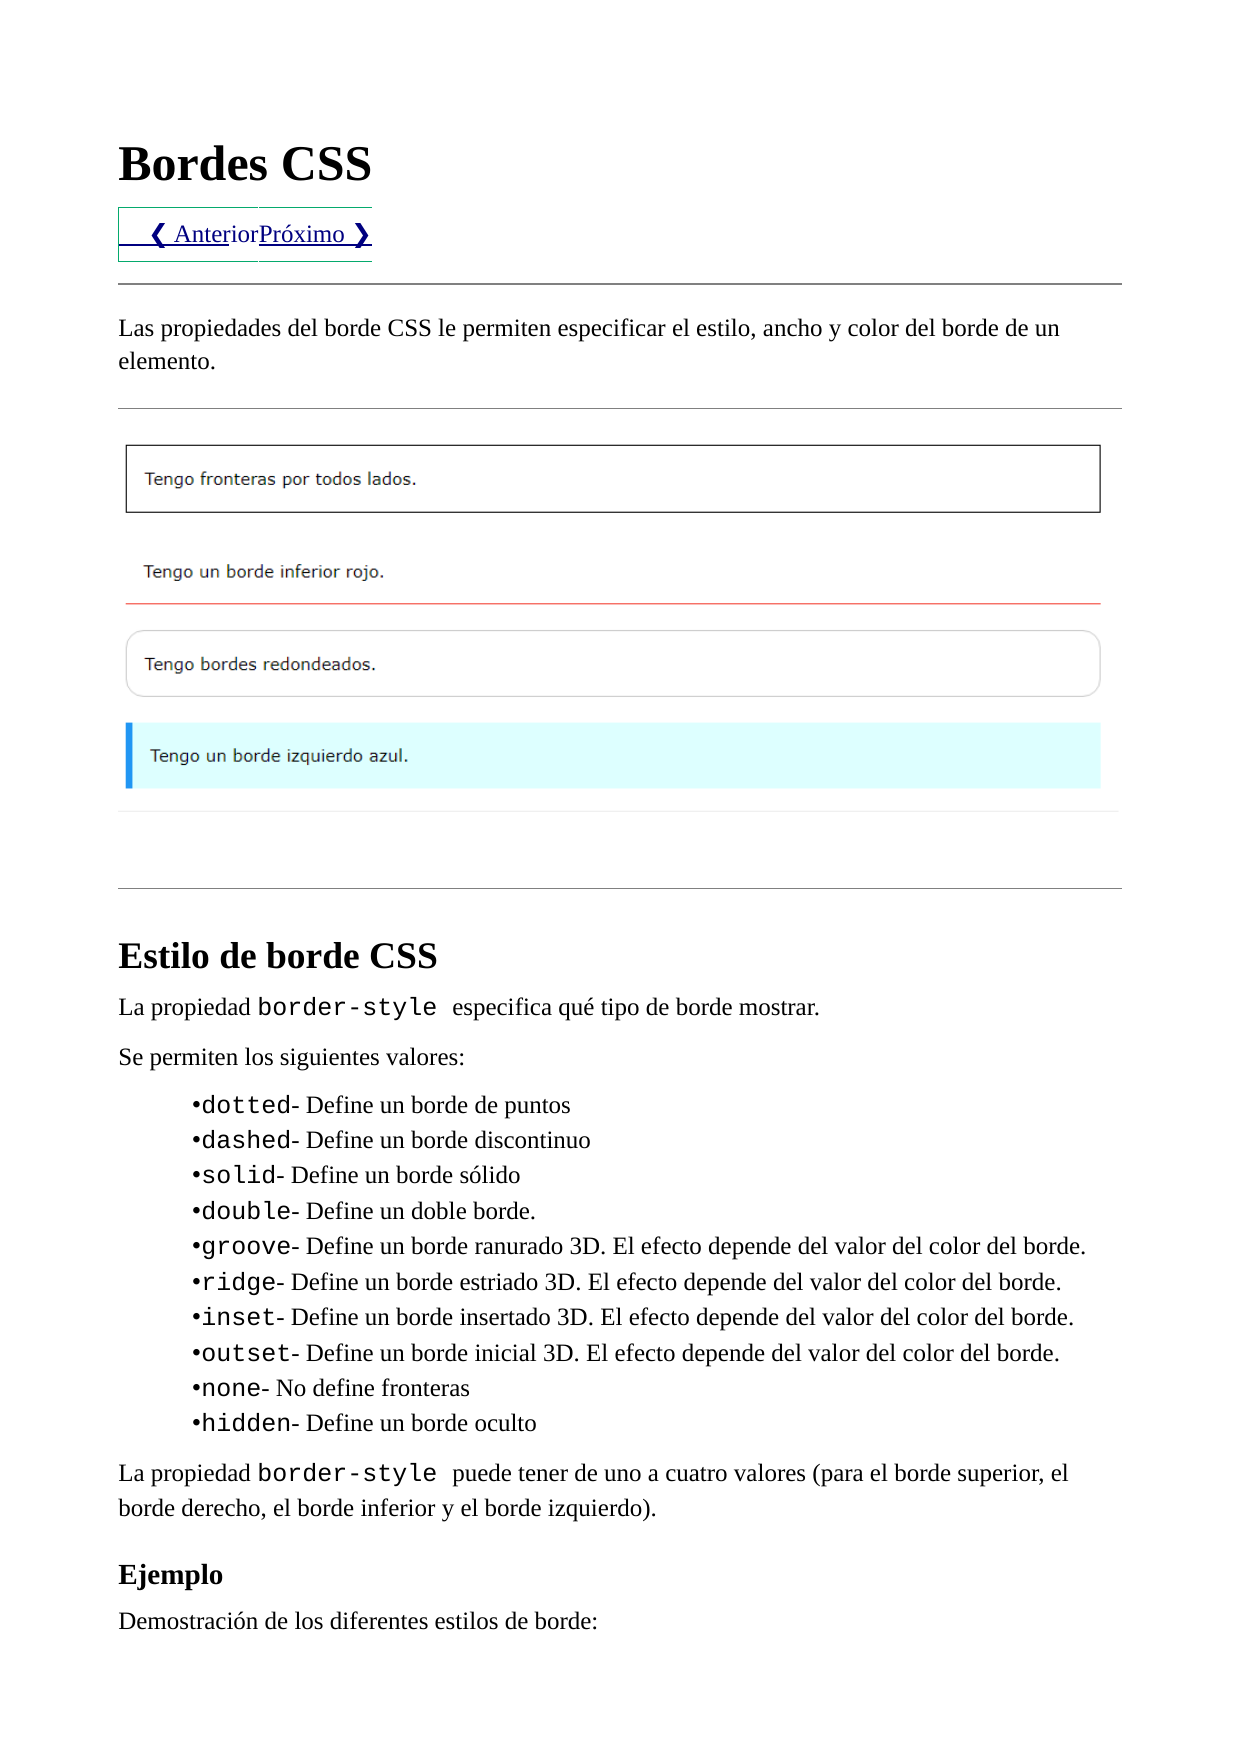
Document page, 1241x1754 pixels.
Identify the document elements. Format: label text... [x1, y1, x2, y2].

subtitle Ejemplo [118, 1557, 1122, 1590]
text ❮ AnteriorPróximo ❯ [119, 207, 1122, 261]
list groove- Define un borde ranurado 3D. El efecto depende del valor del color del borde. [118, 1231, 1122, 1262]
list dotted- Define un borde de puntos [118, 1090, 1122, 1121]
list hidden- Define un borde oculto [118, 1408, 1122, 1439]
list ridge- Define un borde estriado 3D. El efecto depende del valor del color del borde. [118, 1267, 1122, 1298]
list none- No define fronteras [118, 1373, 1122, 1404]
text Se permiten los siguientes valores: [118, 1042, 1122, 1071]
text La propiedad border-style especifica qué tipo de borde mostrar. [118, 992, 1122, 1023]
text La propiedad border-style puede tener de uno a cuatro valores (para el borde superior, el borde derecho, el borde inferior y el borde izquierdo). [118, 1458, 1122, 1522]
text Las propiedades del borde CSS le permiten especificar el estilo, ancho y color del borde de un elemento. [118, 313, 1122, 375]
list solid- Define un borde sólido [118, 1161, 1122, 1191]
subtitle Estilo de borde CSS [118, 933, 1122, 976]
list dashed- Define un borde discontinuo [118, 1125, 1122, 1156]
subtitle Bordes CSS [118, 134, 1122, 191]
text Demostración de los diferentes estilos de borde: [118, 1606, 1122, 1635]
list double- Define un doble borde. [118, 1196, 1122, 1227]
list outset- Define un borde inicial 3D. El efecto depende del valor del color del borde. [118, 1338, 1122, 1368]
list inset- Define un borde insertado 3D. El efecto depende del valor del color del borde. [118, 1302, 1122, 1333]
picture [118, 438, 1123, 822]
